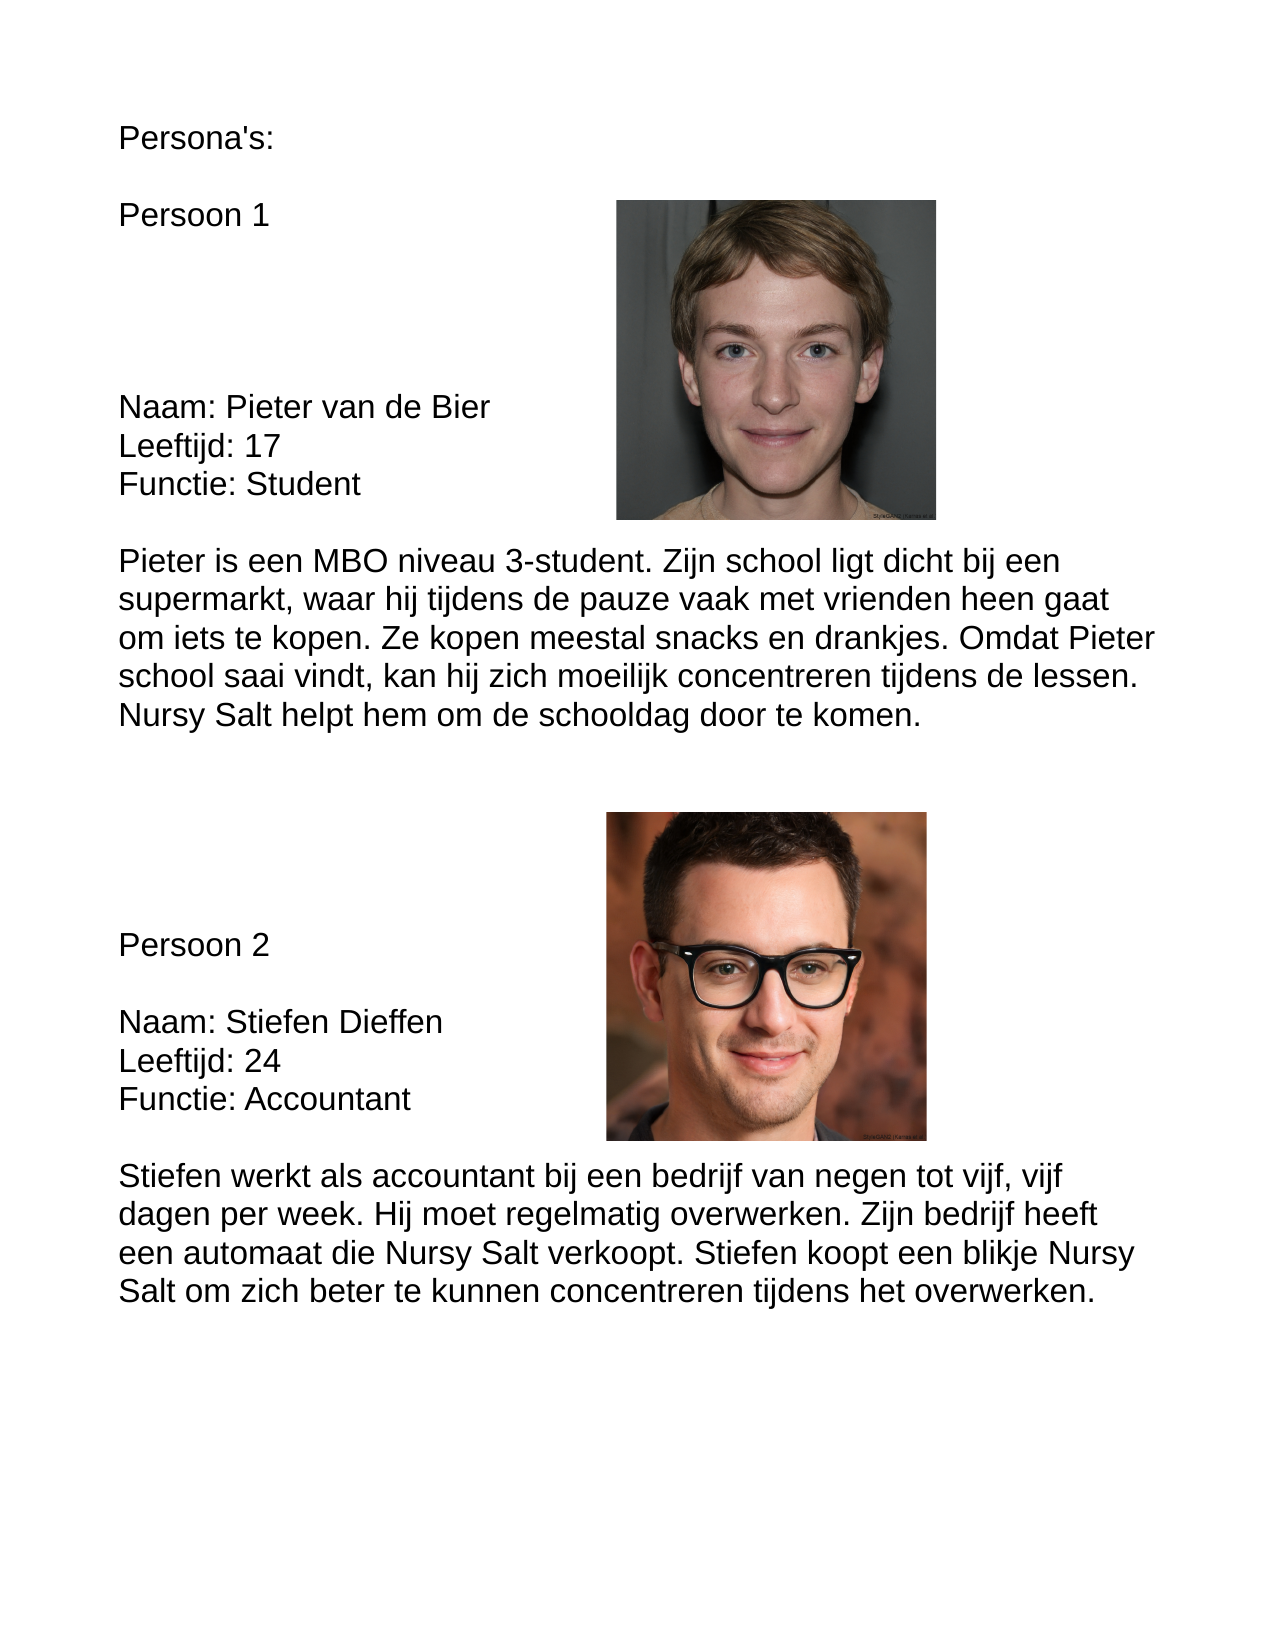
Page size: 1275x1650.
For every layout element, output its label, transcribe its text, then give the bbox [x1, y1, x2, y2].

text Naam: Pieter van de Bier [118, 387, 616, 426]
text Naam: Stiefen Dieffen [118, 1002, 606, 1041]
text Persoon 2 [118, 925, 606, 964]
text [927, 1002, 1157, 1041]
text [927, 1041, 1157, 1079]
text Persona's: [118, 118, 1157, 157]
text Leeftijd: 17 [118, 426, 616, 464]
text Leeftijd: 24 [118, 1041, 606, 1079]
picture [616, 200, 937, 520]
text Functie: Accountant [118, 1079, 606, 1117]
text Functie: Student [118, 464, 616, 502]
picture [606, 812, 927, 1141]
text [937, 464, 1157, 502]
text [927, 925, 1157, 964]
text Persoon 1 [118, 195, 1157, 233]
text [937, 387, 1157, 426]
text Stiefen werkt als accountant bij een bedrijf van negen tot vijf, vijf dagen per week. Hij moet regelmatig overwerken. Zijn bedrijf heeft een automaat die Nursy Salt verkoopt. Stiefen koopt een blikje Nursy Salt om zich beter te kunnen concentreren tijdens het overwerken. [118, 1156, 1157, 1310]
text [937, 426, 1157, 464]
text [927, 1079, 1157, 1117]
text Pieter is een MBO niveau 3-student. Zijn school ligt dicht bij een supermarkt, waar hij tijdens de pauze vaak met vrienden heen gaat om iets te kopen. Ze kopen meestal snacks en drankjes. Omdat Pieter school saai vindt, kan hij zich moeilijk concentreren tijdens de lessen. Nursy Salt helpt hem om de schooldag door te komen. [118, 541, 1157, 733]
